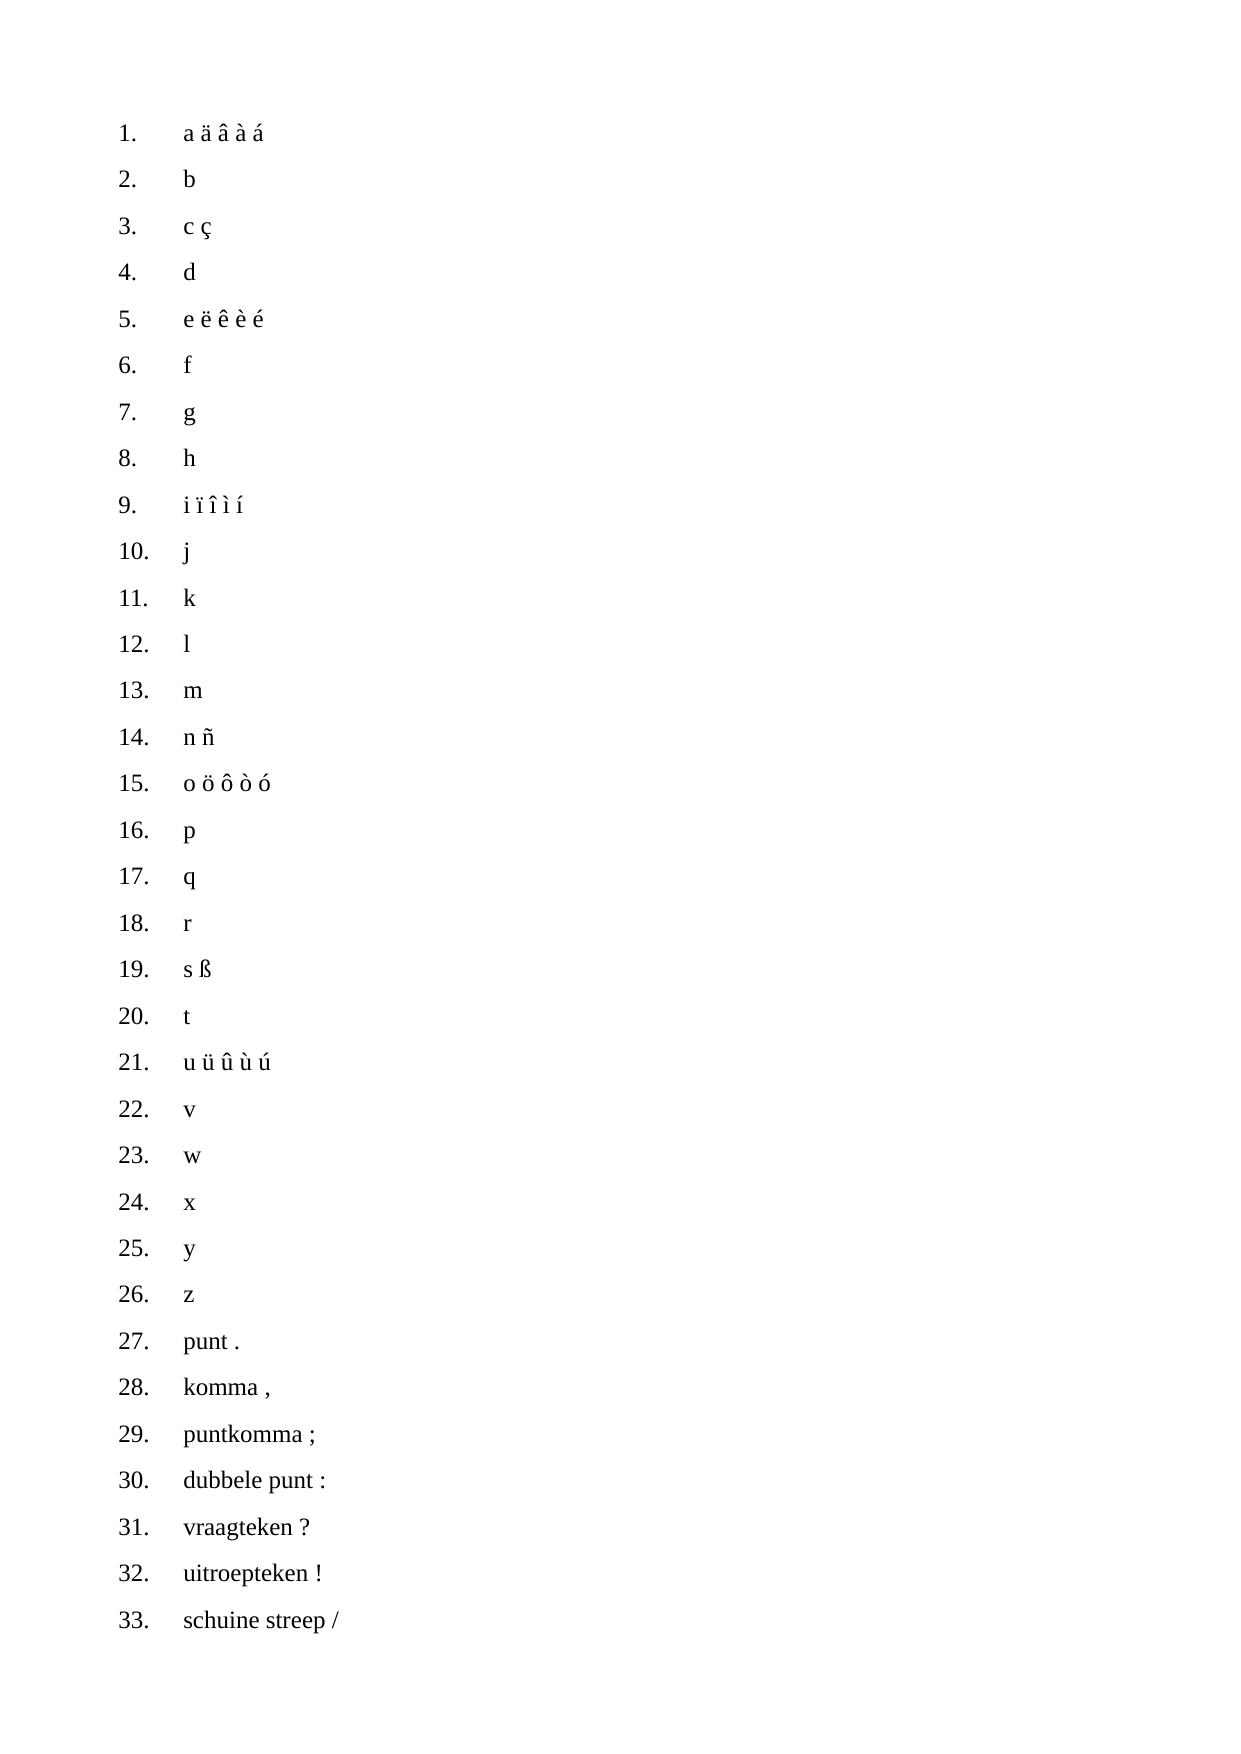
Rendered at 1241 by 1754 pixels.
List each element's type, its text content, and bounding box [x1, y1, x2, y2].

list i ï î ì í [118, 490, 1122, 518]
list d [118, 257, 1122, 286]
list f [118, 350, 1122, 379]
list n ñ [118, 722, 1122, 751]
list x [118, 1187, 1122, 1215]
list z [118, 1279, 1122, 1308]
list c ç [118, 211, 1122, 240]
list g [118, 397, 1122, 426]
list o ö ô ò ó [118, 768, 1122, 797]
list v [118, 1094, 1122, 1122]
list m [118, 676, 1122, 704]
list vraagteken ? [118, 1512, 1122, 1541]
list puntkomma ; [118, 1419, 1122, 1448]
list l [118, 629, 1122, 658]
list schuine streep / [118, 1605, 1122, 1633]
list u ü û ù ú [118, 1047, 1122, 1076]
list w [118, 1140, 1122, 1169]
list b [118, 164, 1122, 193]
list komma , [118, 1372, 1122, 1401]
list j [118, 536, 1122, 565]
list y [118, 1233, 1122, 1262]
list uitroepteken ! [118, 1558, 1122, 1587]
list q [118, 861, 1122, 890]
list s ß [118, 954, 1122, 983]
list punt . [118, 1326, 1122, 1355]
list r [118, 908, 1122, 937]
list dubbele punt : [118, 1465, 1122, 1494]
list k [118, 583, 1122, 611]
list e ë ê è é [118, 304, 1122, 333]
list a ä â à á [118, 118, 1122, 147]
list h [118, 443, 1122, 472]
list t [118, 1001, 1122, 1029]
list p [118, 815, 1122, 844]
